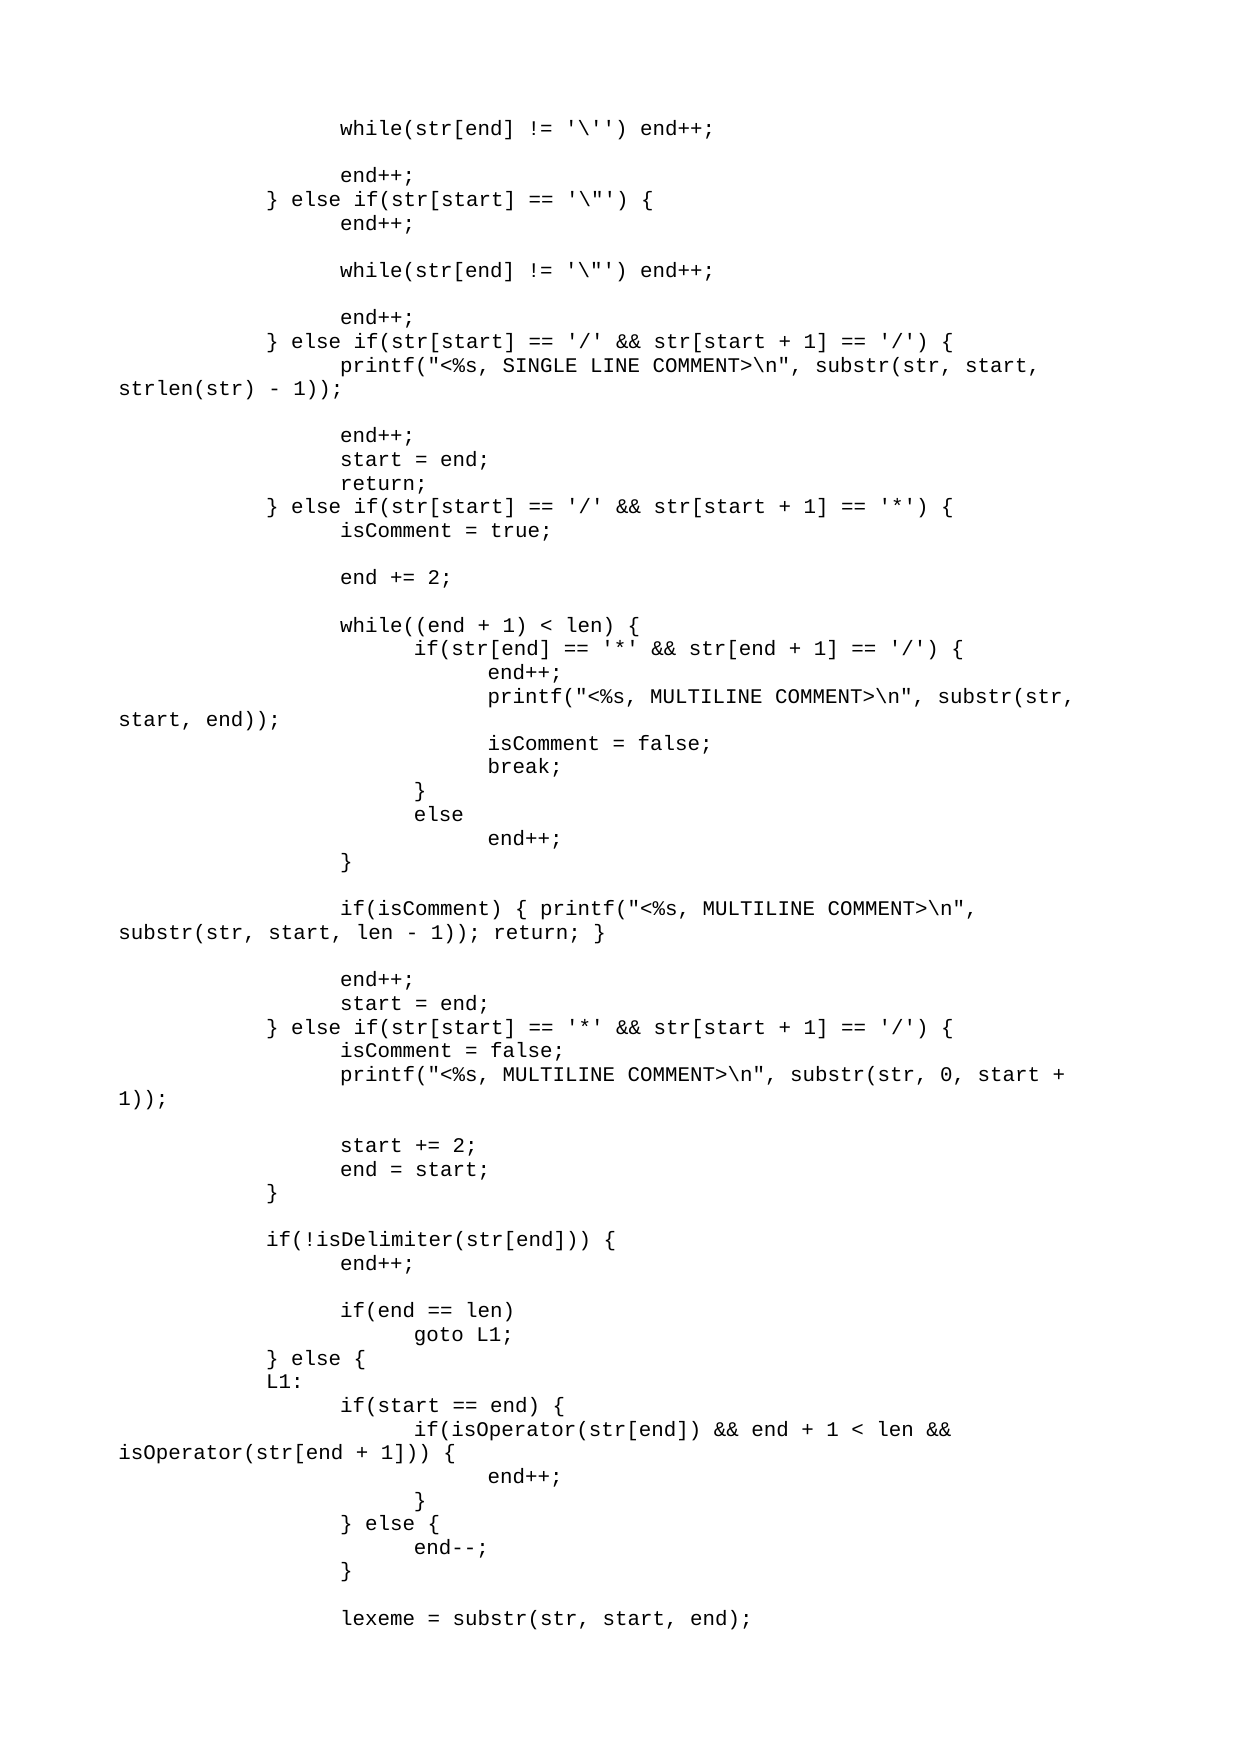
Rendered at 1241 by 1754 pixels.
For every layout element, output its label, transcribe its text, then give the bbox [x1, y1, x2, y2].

text end++; [118, 1253, 1122, 1277]
text } [118, 851, 1122, 875]
text L1: [118, 1371, 1122, 1395]
text if(str[end] == '*' && str[end + 1] == '/') { [118, 638, 1122, 662]
text } else { [118, 1513, 1122, 1537]
text isComment = false; [118, 733, 1122, 757]
text start = end; [118, 993, 1122, 1017]
text } else if(str[start] == '/' && str[start + 1] == '*') { [118, 496, 1122, 520]
text end = start; [118, 1158, 1122, 1182]
text if(isComment) { printf("<%s, MULTILINE COMMENT>\n", substr(str, start, len - 1)); return; } [118, 898, 1122, 946]
text break; [118, 757, 1122, 780]
text end++; [118, 307, 1122, 331]
text end++; [118, 969, 1122, 993]
text end += 2; [118, 567, 1122, 591]
text end++; [118, 165, 1122, 189]
text } else if(str[start] == '\"') { [118, 189, 1122, 213]
text if(start == end) { [118, 1395, 1122, 1419]
text end++; [118, 662, 1122, 686]
text else [118, 804, 1122, 827]
text if(!isDelimiter(str[end])) { [118, 1229, 1122, 1253]
text goto L1; [118, 1324, 1122, 1348]
text printf("<%s, SINGLE LINE COMMENT>\n", substr(str, start, strlen(str) - 1)); [118, 354, 1122, 402]
text end++; [118, 213, 1122, 236]
text while(str[end] != '\'') end++; [118, 118, 1122, 142]
text if(isOperator(str[end]) && end + 1 < len && isOperator(str[end + 1])) { [118, 1419, 1122, 1466]
text lexeme = substr(str, start, end); [118, 1608, 1122, 1631]
text end++; [118, 827, 1122, 851]
text end--; [118, 1537, 1122, 1561]
text while((end + 1) < len) { [118, 615, 1122, 638]
text end++; [118, 1466, 1122, 1489]
text start = end; [118, 449, 1122, 473]
text } [118, 780, 1122, 804]
text isComment = true; [118, 520, 1122, 544]
text return; [118, 473, 1122, 496]
text } else { [118, 1348, 1122, 1371]
text printf("<%s, MULTILINE COMMENT>\n", substr(str, 0, start + 1)); [118, 1064, 1122, 1111]
text if(end == len) [118, 1300, 1122, 1324]
text while(str[end] != '\"') end++; [118, 260, 1122, 284]
text } [118, 1561, 1122, 1584]
text } [118, 1182, 1122, 1206]
text start += 2; [118, 1135, 1122, 1158]
text } [118, 1489, 1122, 1513]
text printf("<%s, MULTILINE COMMENT>\n", substr(str, start, end)); [118, 686, 1122, 733]
text } else if(str[start] == '*' && str[start + 1] == '/') { [118, 1017, 1122, 1040]
text isComment = false; [118, 1040, 1122, 1064]
text } else if(str[start] == '/' && str[start + 1] == '/') { [118, 331, 1122, 354]
text end++; [118, 426, 1122, 449]
